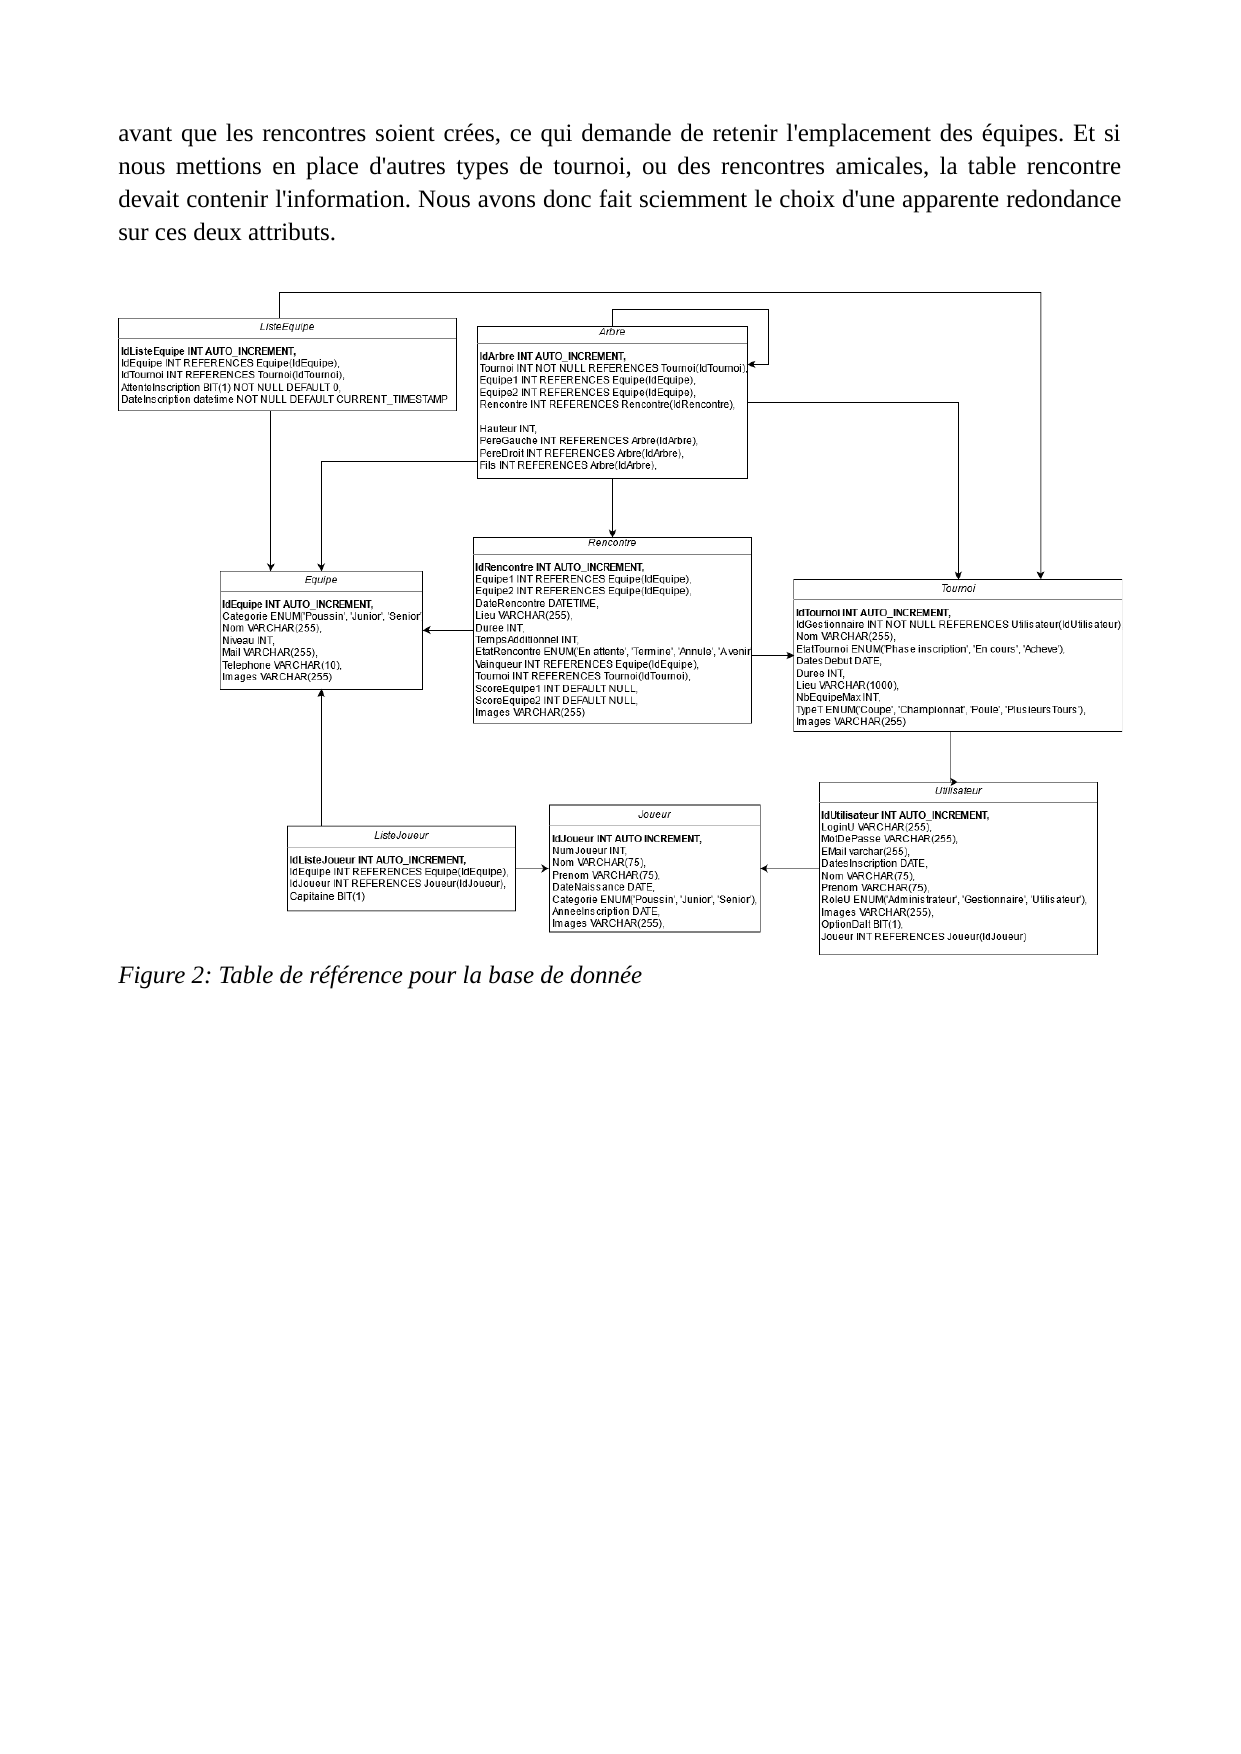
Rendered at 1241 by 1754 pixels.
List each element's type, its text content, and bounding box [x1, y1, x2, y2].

text avant que les rencontres soient crées, ce qui demande de retenir l'emplacement des équipes. Et si nous mettions en place d'autres types de tournoi, ou des rencontres amicales, la table rencontre devait contenir l'information. Nous avons donc fait sciemment le choix d'une apparente redondance sur ces deux attributs. [118, 118, 1122, 246]
text Figure 2: Table de référence pour la base de donnée [118, 955, 1122, 989]
picture [118, 286, 1123, 955]
